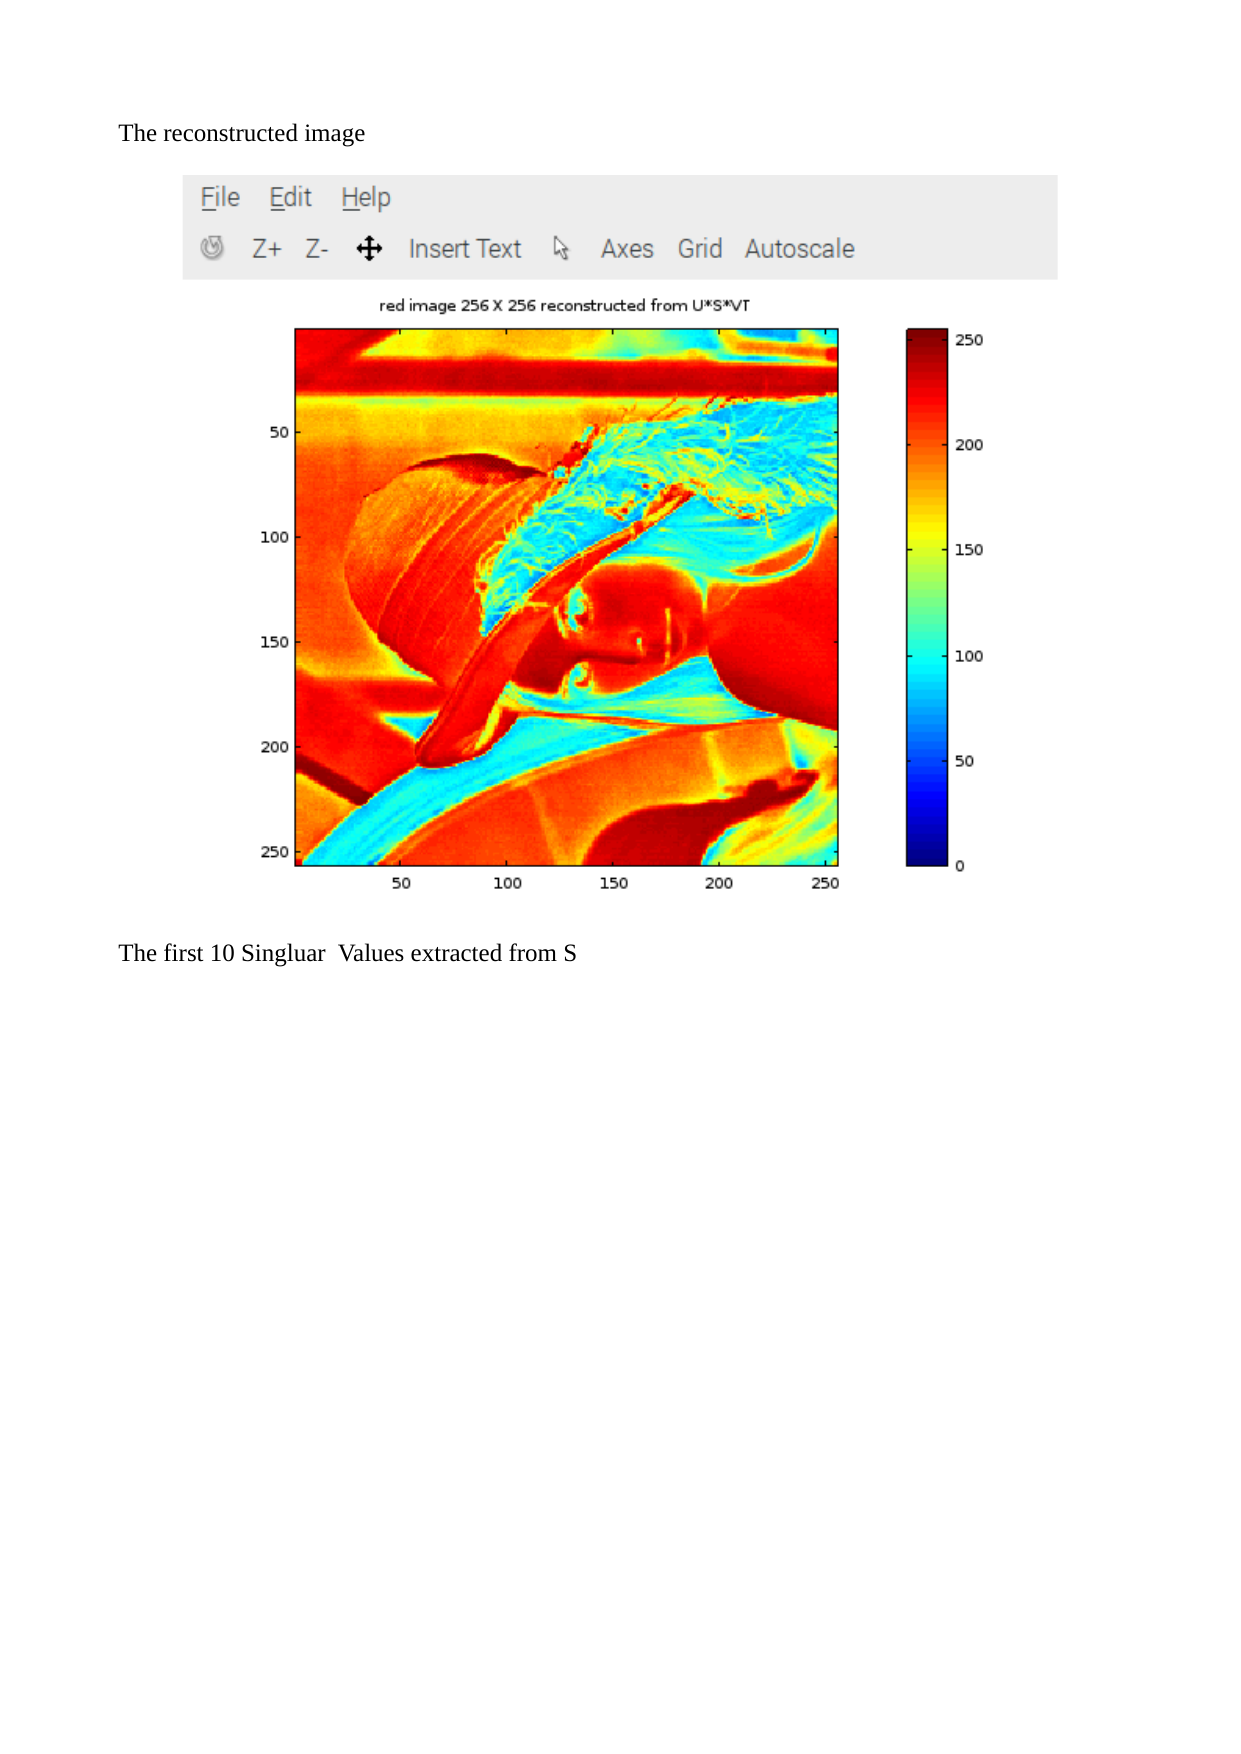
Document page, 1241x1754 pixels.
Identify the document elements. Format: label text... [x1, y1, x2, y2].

picture [182, 175, 1058, 939]
text The reconstructed image [118, 118, 1122, 147]
text The first 10 Singluar Values extracted from S [118, 176, 1122, 967]
